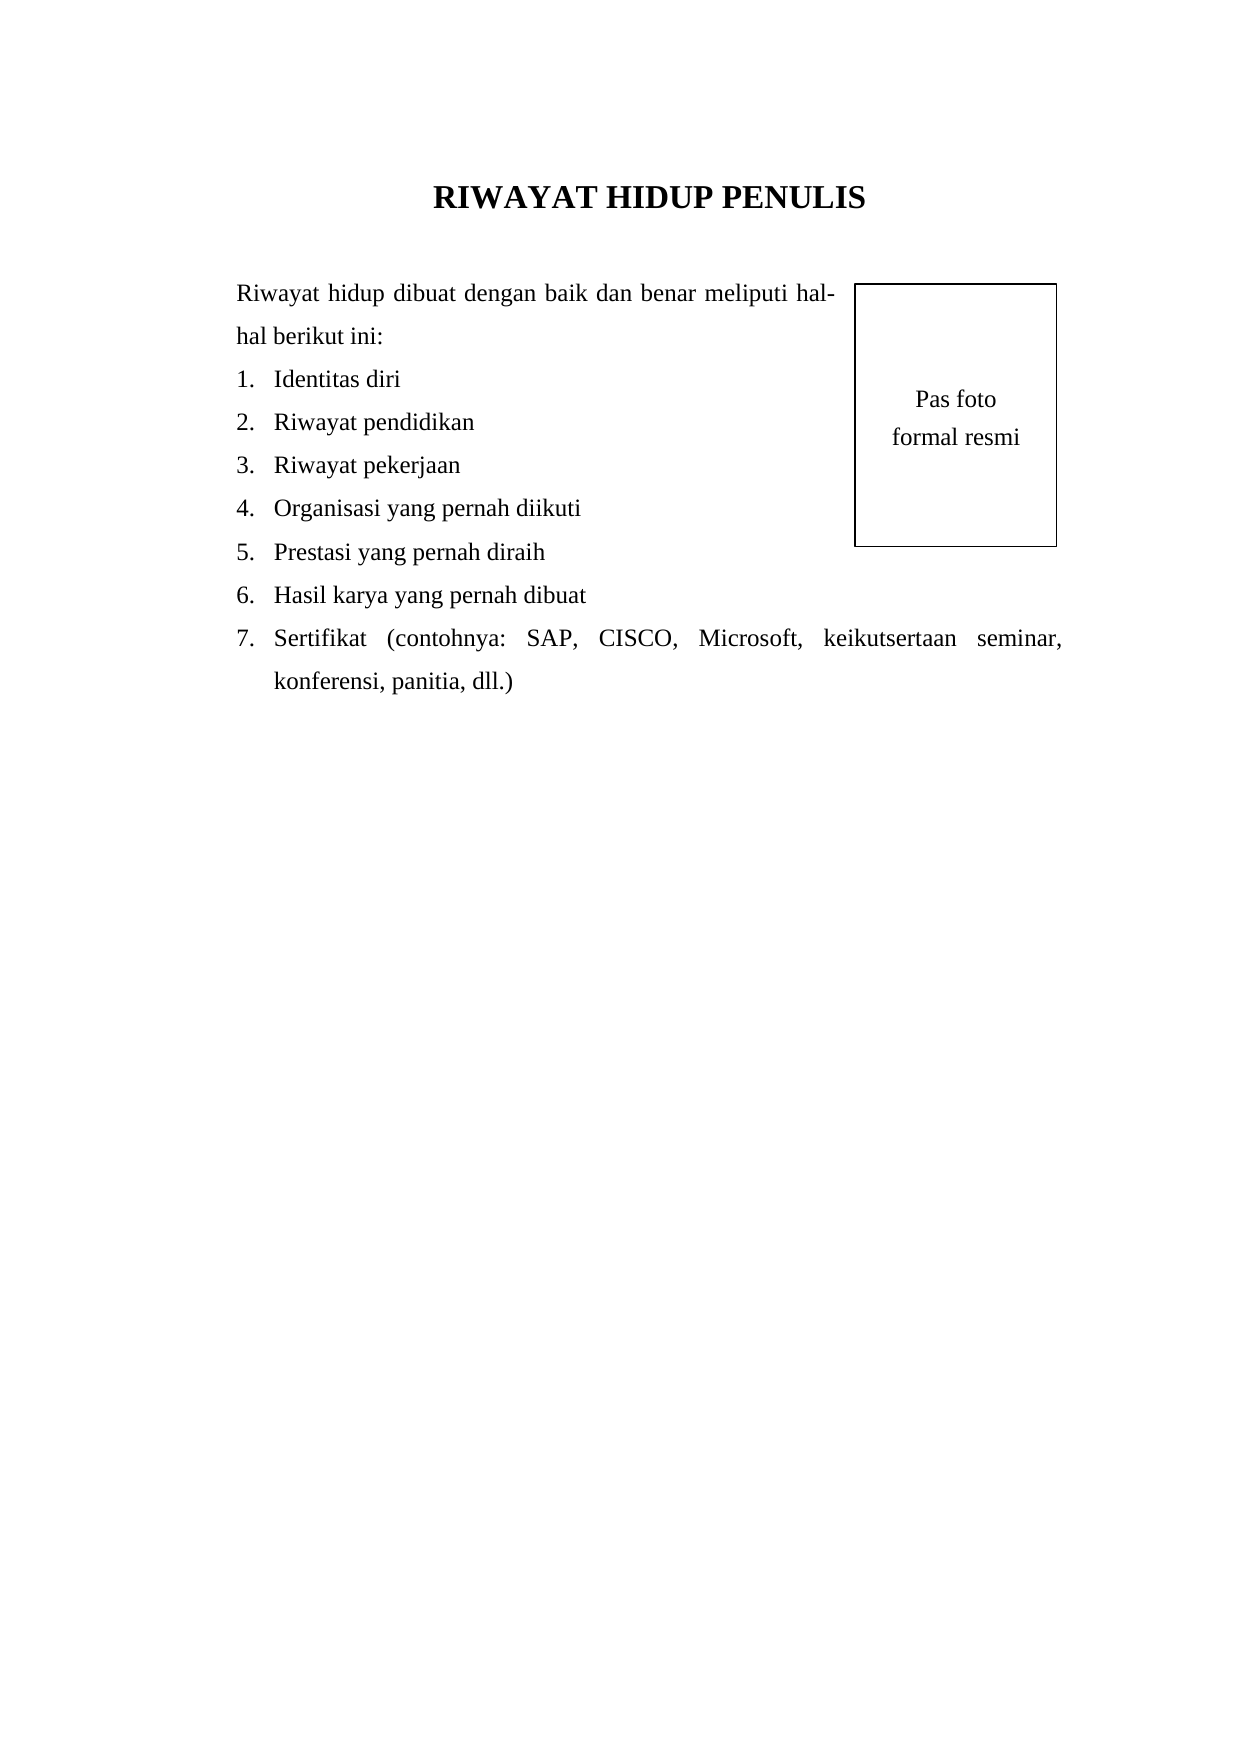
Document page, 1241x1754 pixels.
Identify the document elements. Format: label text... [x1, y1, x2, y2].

list Identitas diri [236, 364, 854, 393]
list Sertifikat (contohnya: SAP, CISCO, Microsoft, keikutsertaan seminar, konferensi, panitia, dll.) [236, 623, 1063, 695]
list Hasil karya yang pernah dibuat [236, 580, 1063, 608]
text formal resmi [870, 415, 1042, 453]
text Riwayat hidup dibuat dengan baik dan benar meliputi hal-hal berikut ini: [236, 278, 1063, 350]
text Pas foto [870, 378, 1042, 415]
list Organisasi yang pernah diikuti [236, 493, 854, 522]
list Riwayat pekerjaan [236, 450, 854, 479]
text RIWAYAT HIDUP PENULIS [236, 177, 1063, 216]
list Riwayat pendidikan [236, 407, 854, 436]
list Prestasi yang pernah diraih [236, 537, 1063, 565]
